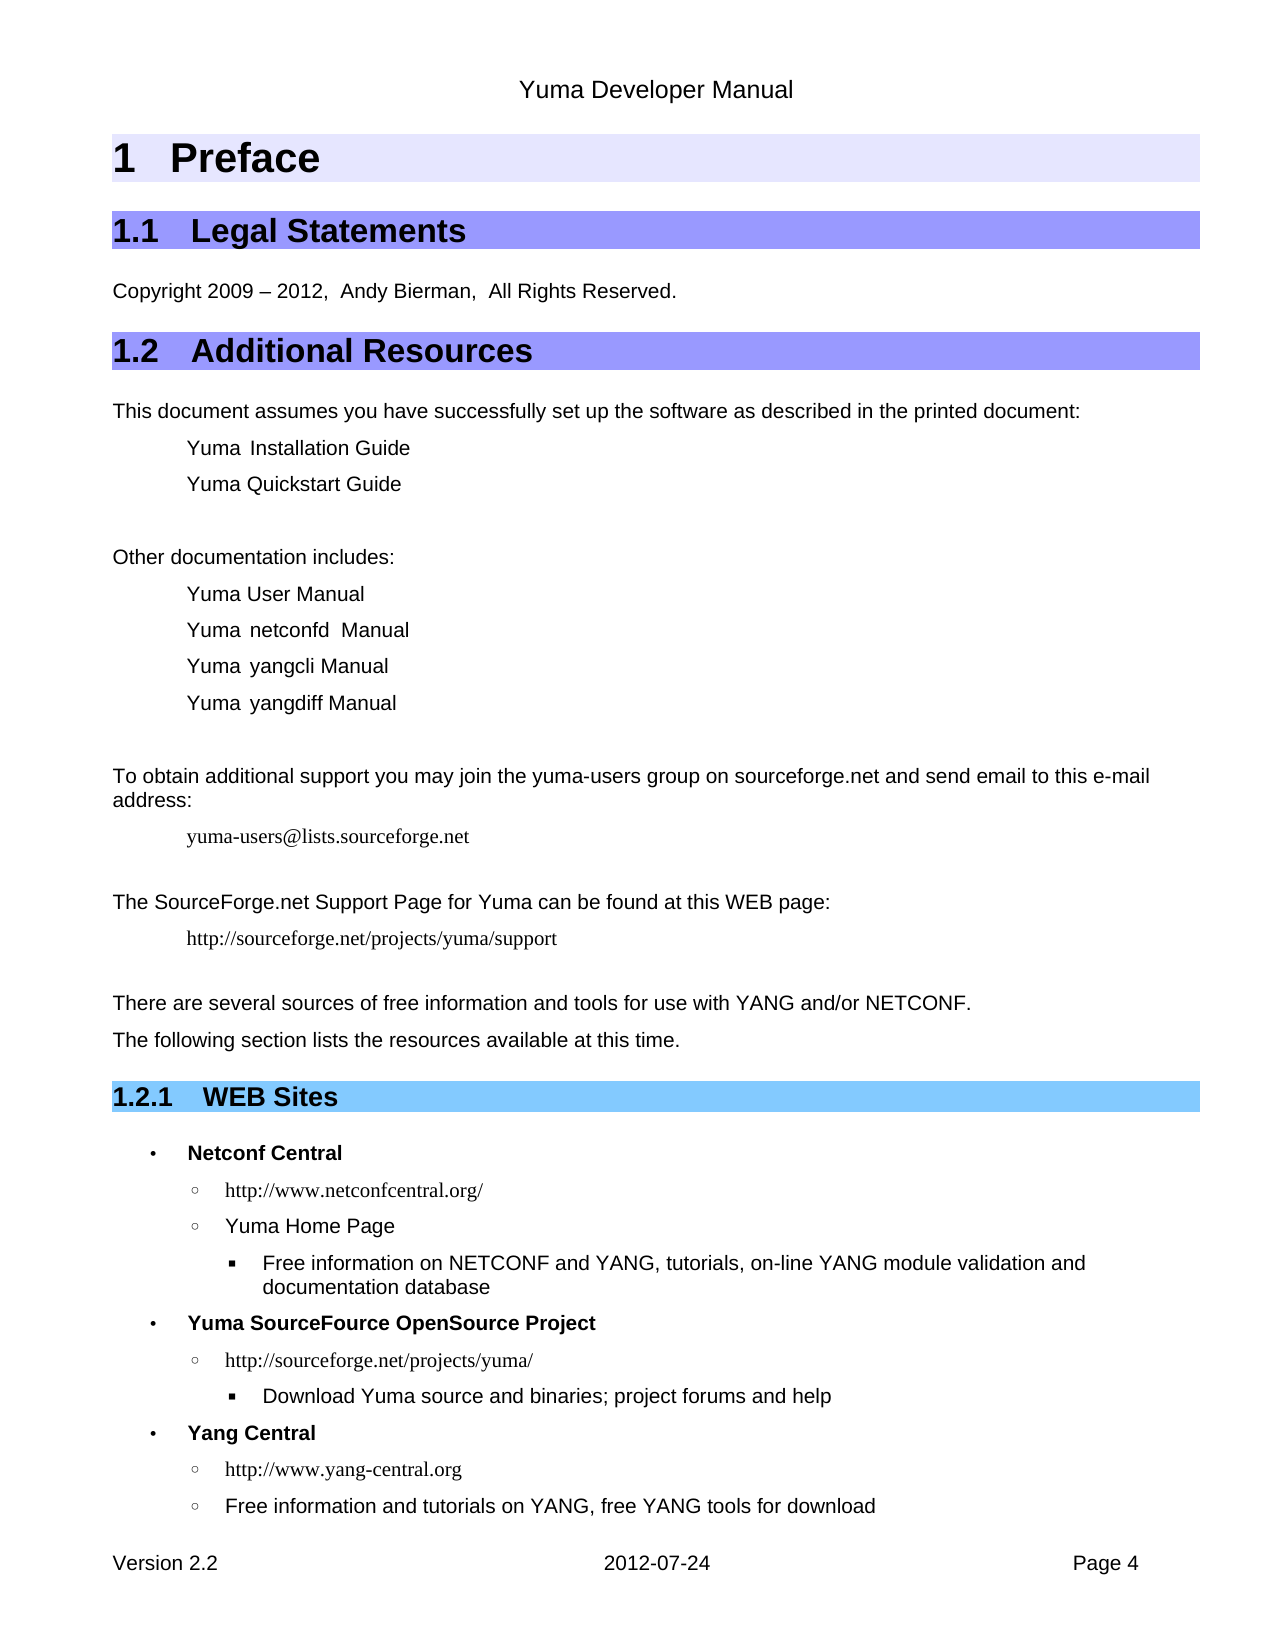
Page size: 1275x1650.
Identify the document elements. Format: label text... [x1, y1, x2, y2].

list Yuma Home Page [187, 1214, 1200, 1238]
subtitle WEB Sites [112, 1081, 1200, 1112]
list http://sourceforge.net/projects/yuma/ [187, 1348, 1200, 1372]
text Yuma Quickstart Guide [112, 472, 1200, 496]
subtitle Legal Statements [112, 211, 1200, 249]
text Yuma netconfd Manual [112, 618, 1200, 642]
text Yuma yangcli Manual [112, 654, 1200, 678]
text This document assumes you have successfully set up the software as described in the printed document: [112, 399, 1200, 423]
list Yang Central [150, 1421, 1200, 1444]
text Yuma yangdiff Manual [112, 691, 1200, 715]
text Yuma Installation Guide [112, 436, 1200, 459]
list http://www.netconfcentral.org/ [187, 1178, 1200, 1202]
text yuma-users@lists.sourceforge.net [112, 824, 1200, 848]
list Yuma SourceFource OpenSource Project [150, 1311, 1200, 1335]
text Copyright 2009 – 2012, Andy Bierman, All Rights Reserved. [112, 278, 1200, 302]
list Netconf Central [150, 1141, 1200, 1165]
text There are several sources of free information and tools for use with YANG and/or NETCONF. [112, 991, 1200, 1015]
subtitle Preface [112, 134, 1200, 182]
list http://www.yang-central.org [187, 1457, 1200, 1481]
list Download Yuma source and binaries; project forums and help [225, 1384, 1200, 1408]
text Other documentation includes: [112, 545, 1200, 569]
text The following section lists the resources available at this time. [112, 1028, 1200, 1052]
list Free information and tutorials on YANG, free YANG tools for download [187, 1494, 1200, 1518]
subtitle Additional Resources [112, 332, 1200, 370]
text http://sourceforge.net/projects/yuma/support [112, 926, 1200, 950]
list Free information on NETCONF and YANG, tutorials, on-line YANG module validation and documentation database [225, 1251, 1200, 1299]
text To obtain additional support you may join the yuma-users group on sourceforge.net and send email to this e-mail address: [112, 764, 1200, 812]
text Yuma User Manual [112, 581, 1200, 605]
text The SourceForge.net Support Page for Yuma can be found at this WEB page: [112, 889, 1200, 913]
